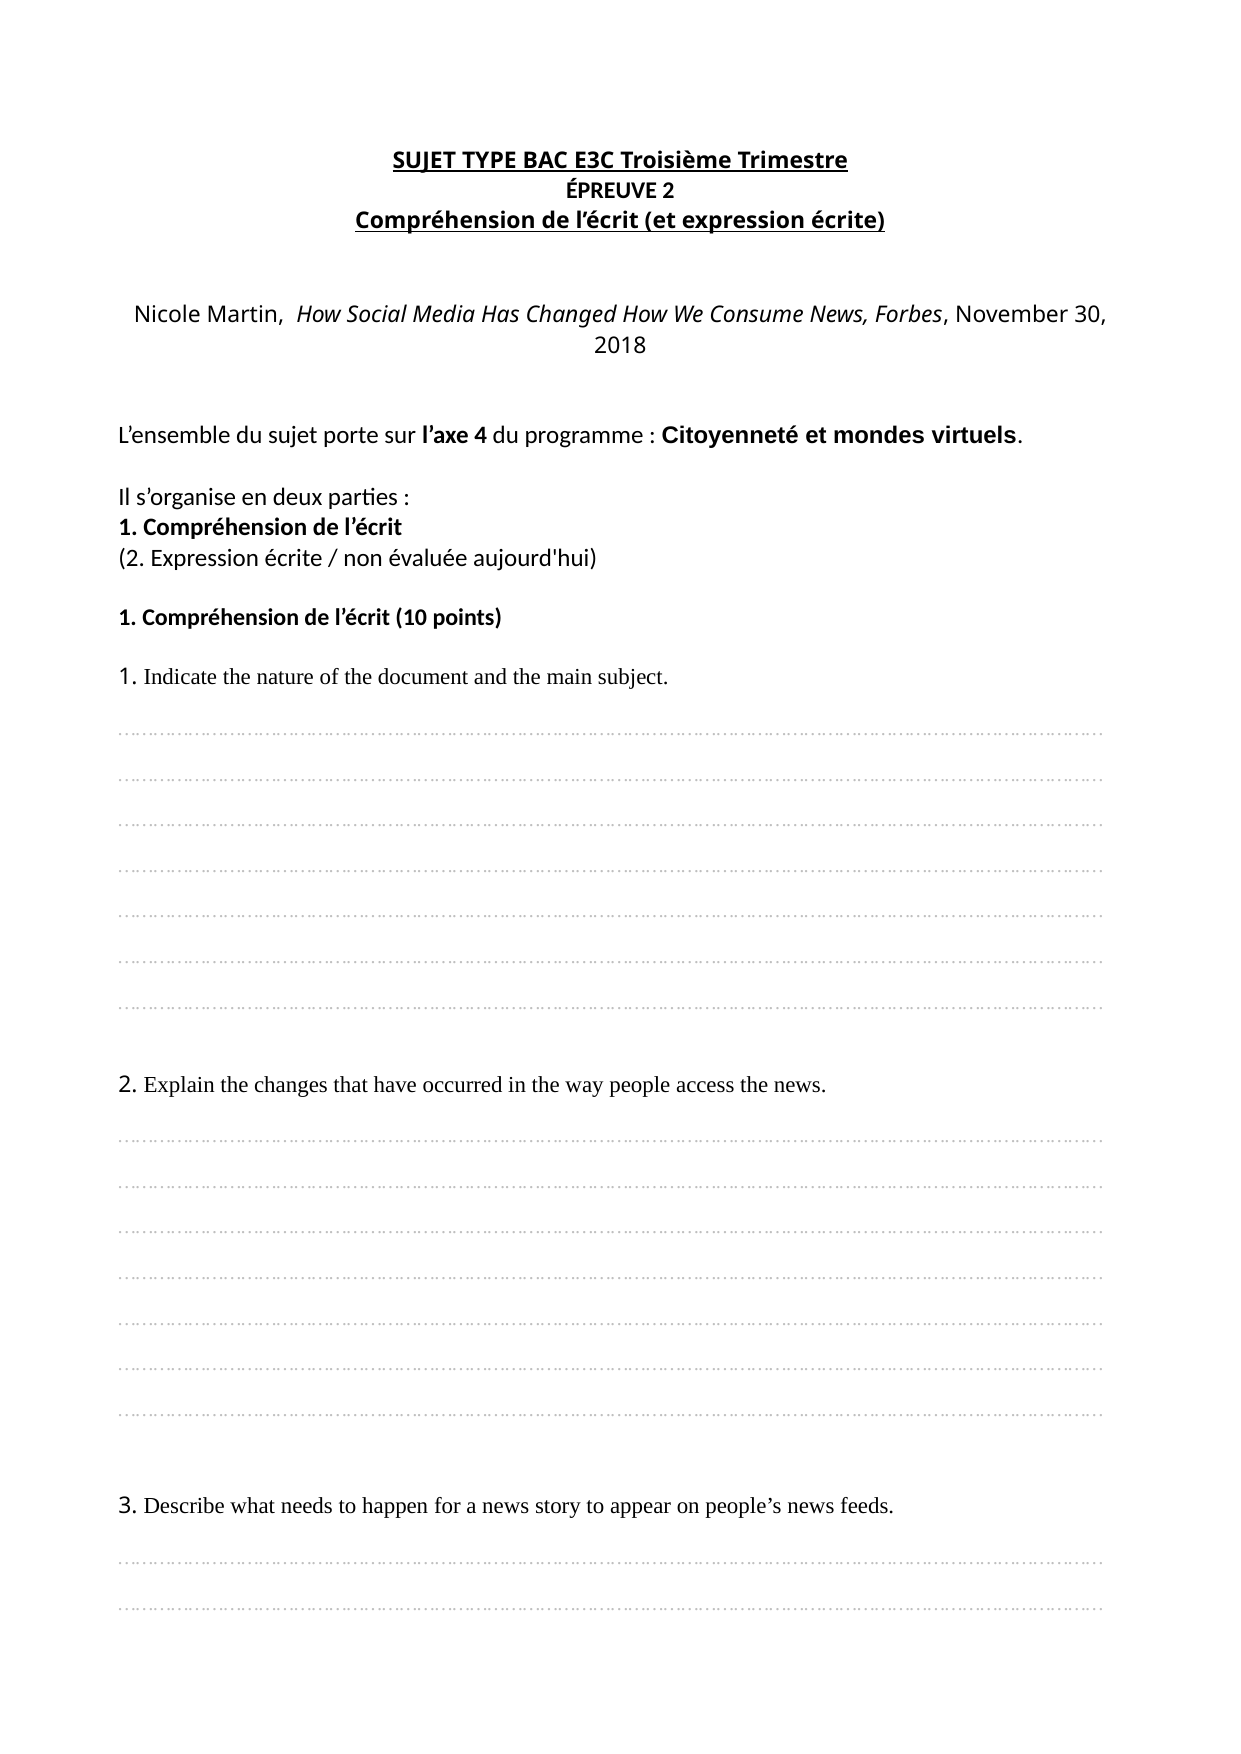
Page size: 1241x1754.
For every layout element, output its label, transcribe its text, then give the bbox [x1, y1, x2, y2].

text 1. Indicate the nature of the document and the main subject. [118, 660, 1122, 691]
text SCOMPREHENSION ECRITE [118, 118, 1122, 144]
text 2. Explain the changes that have occurred in the way people access the news. [118, 1067, 1122, 1099]
text Il s’organise en deux parties : [118, 481, 1122, 511]
text ÉPREUVE 2 [118, 175, 1122, 204]
text Nicole Martin, How Social Media Has Changed How We Consume News, Forbes, November 30, 2018 [118, 298, 1122, 360]
text ………………………………………………………………………………………………………………………………………………………………………………………………………………………………………………………………………………………………………… [118, 1216, 1122, 1284]
text …………………………………………………………………………………………………………………………………………………… [118, 991, 1122, 1013]
text ………………………………………………………………………………………………………………………………………………………………………………………………………………………………………………………………………………………………………… [118, 899, 1122, 968]
text ………………………………………………………………………………………………………………………………………………………………………………………………………………………………………………………………………………………………………… [118, 1546, 1122, 1614]
text ………………………………………………………………………………………………………………………………………………………………………………………………………………………………………………………………………………………………………… [118, 1124, 1122, 1193]
text L’ensemble du sujet porte sur l’axe 4 du programme : Citoyenneté et mondes virtuels. [118, 420, 1122, 450]
text SUJET TYPE BAC E3C Troisième Trimestre [118, 144, 1122, 175]
text 1. Compréhension de l’écrit (10 points) [118, 602, 1122, 631]
text (2. Expression écrite / non évaluée aujourd'hui) [118, 542, 1122, 572]
text ………………………………………………………………………………………………………………………………………………………………………………………………………………………………………………………………………………………………………… [118, 717, 1122, 785]
text Compréhension de l’écrit (et expression écrite) [118, 204, 1122, 235]
text ………………………………………………………………………………………………………………………………………………………………………………………………………………………………………………………………………………………………………… [118, 1307, 1122, 1375]
text 3. Describe what needs to happen for a news story to appear on people’s news feeds. [118, 1489, 1122, 1521]
text ………………………………………………………………………………………………………………………………………………………………………………………………………………………………………………………………………………………………………… [118, 808, 1122, 877]
text 1. Compréhension de l’écrit [118, 511, 1122, 542]
text …………………………………………………………………………………………………………………………………………………… [118, 1398, 1122, 1421]
